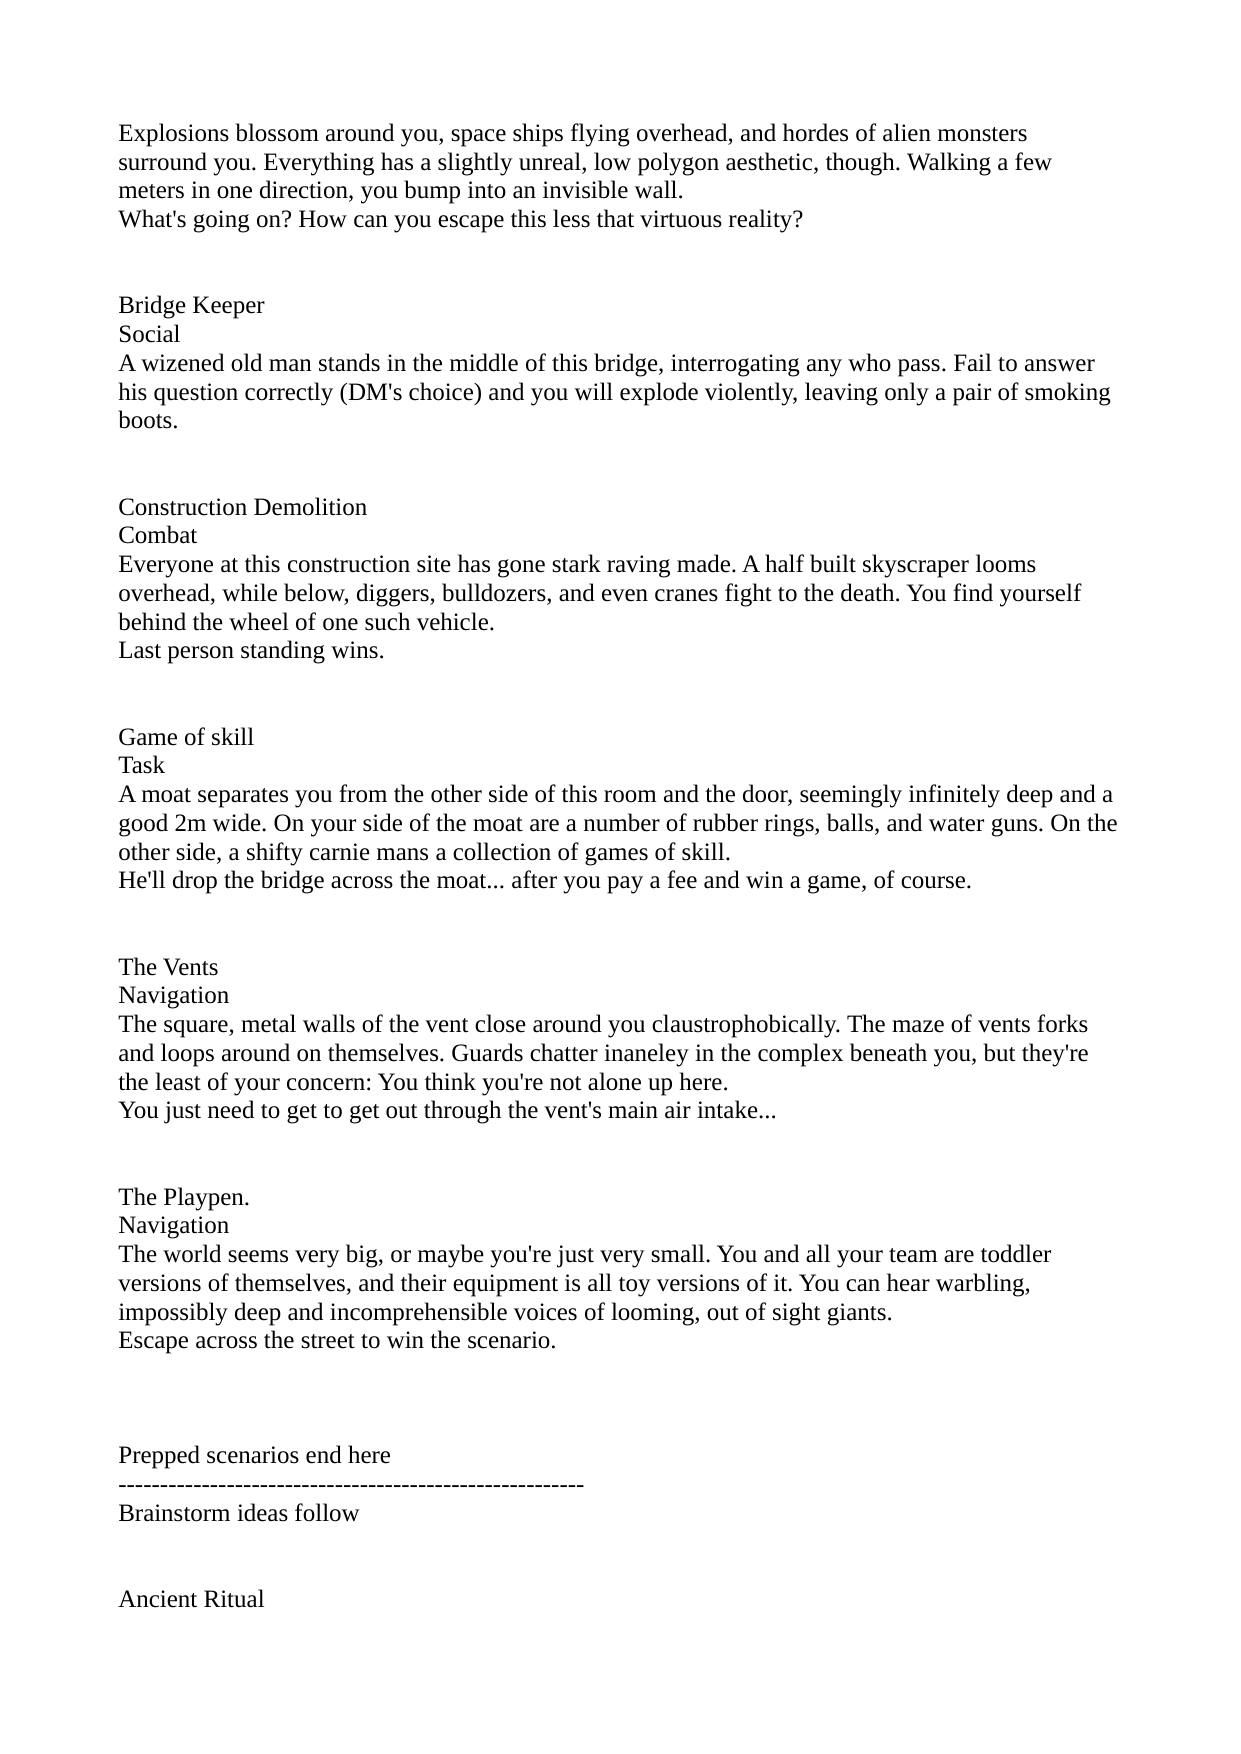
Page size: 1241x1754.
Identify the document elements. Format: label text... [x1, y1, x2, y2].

text You just need to get to get out through the vent's main air intake... [118, 1096, 1122, 1124]
text The Vents [118, 952, 1122, 981]
text He'll drop the bridge across the moat... after you pay a fee and win a game, of course. [118, 866, 1122, 894]
text What's going on? How can you escape this less that virtuous reality? [118, 204, 1122, 233]
text The square, metal walls of the vent close around you claustrophobically. The maze of vents forks and loops around on themselves. Guards chatter inaneley in the complex beneath you, but they're the least of your concern: You think you're not alone up here. [118, 1009, 1122, 1096]
text Prepped scenarios end here [118, 1441, 1122, 1469]
text Construction Demolition [118, 492, 1122, 521]
text The world seems very big, or maybe you're just very small. You and all your team are toddler versions of themselves, and their equipment is all toy versions of it. You can hear warbling, impossibly deep and incomprehensible voices of looming, out of sight giants. [118, 1239, 1122, 1326]
text Task [118, 751, 1122, 779]
text Everyone at this construction site has gone stark raving made. A half built skyscraper looms overhead, while below, diggers, bulldozers, and even cranes fight to the death. You find yourself behind the wheel of one such vehicle. [118, 549, 1122, 636]
text A moat separates you from the other side of this room and the door, seemingly infinitely deep and a good 2m wide. On your side of the moat are a number of rubber rings, balls, and water guns. On the other side, a shifty carnie mans a collection of games of skill. [118, 779, 1122, 866]
text Escape across the street to win the scenario. [118, 1326, 1122, 1354]
text Ancient Ritual [118, 1584, 1122, 1613]
text Explosions blossom around you, space ships flying overhead, and hordes of alien monsters surround you. Everything has a slightly unreal, low polygon aesthetic, though. Walking a few meters in one direction, you bump into an invisible wall. [118, 118, 1122, 204]
text Navigation [118, 981, 1122, 1009]
text Social [118, 319, 1122, 348]
text Last person standing wins. [118, 636, 1122, 664]
text A wizened old man stands in the middle of this bridge, interrogating any who pass. Fail to answer his question correctly (DM's choice) and you will explode violently, leaving only a pair of smoking boots. [118, 348, 1122, 434]
text Navigation [118, 1211, 1122, 1239]
text Combat [118, 521, 1122, 549]
text -------------------------------------------------------- [118, 1469, 1122, 1498]
text Bridge Keeper [118, 291, 1122, 319]
text Game of skill [118, 722, 1122, 751]
text Brainstorm ideas follow [118, 1498, 1122, 1527]
text The Playpen. [118, 1182, 1122, 1211]
